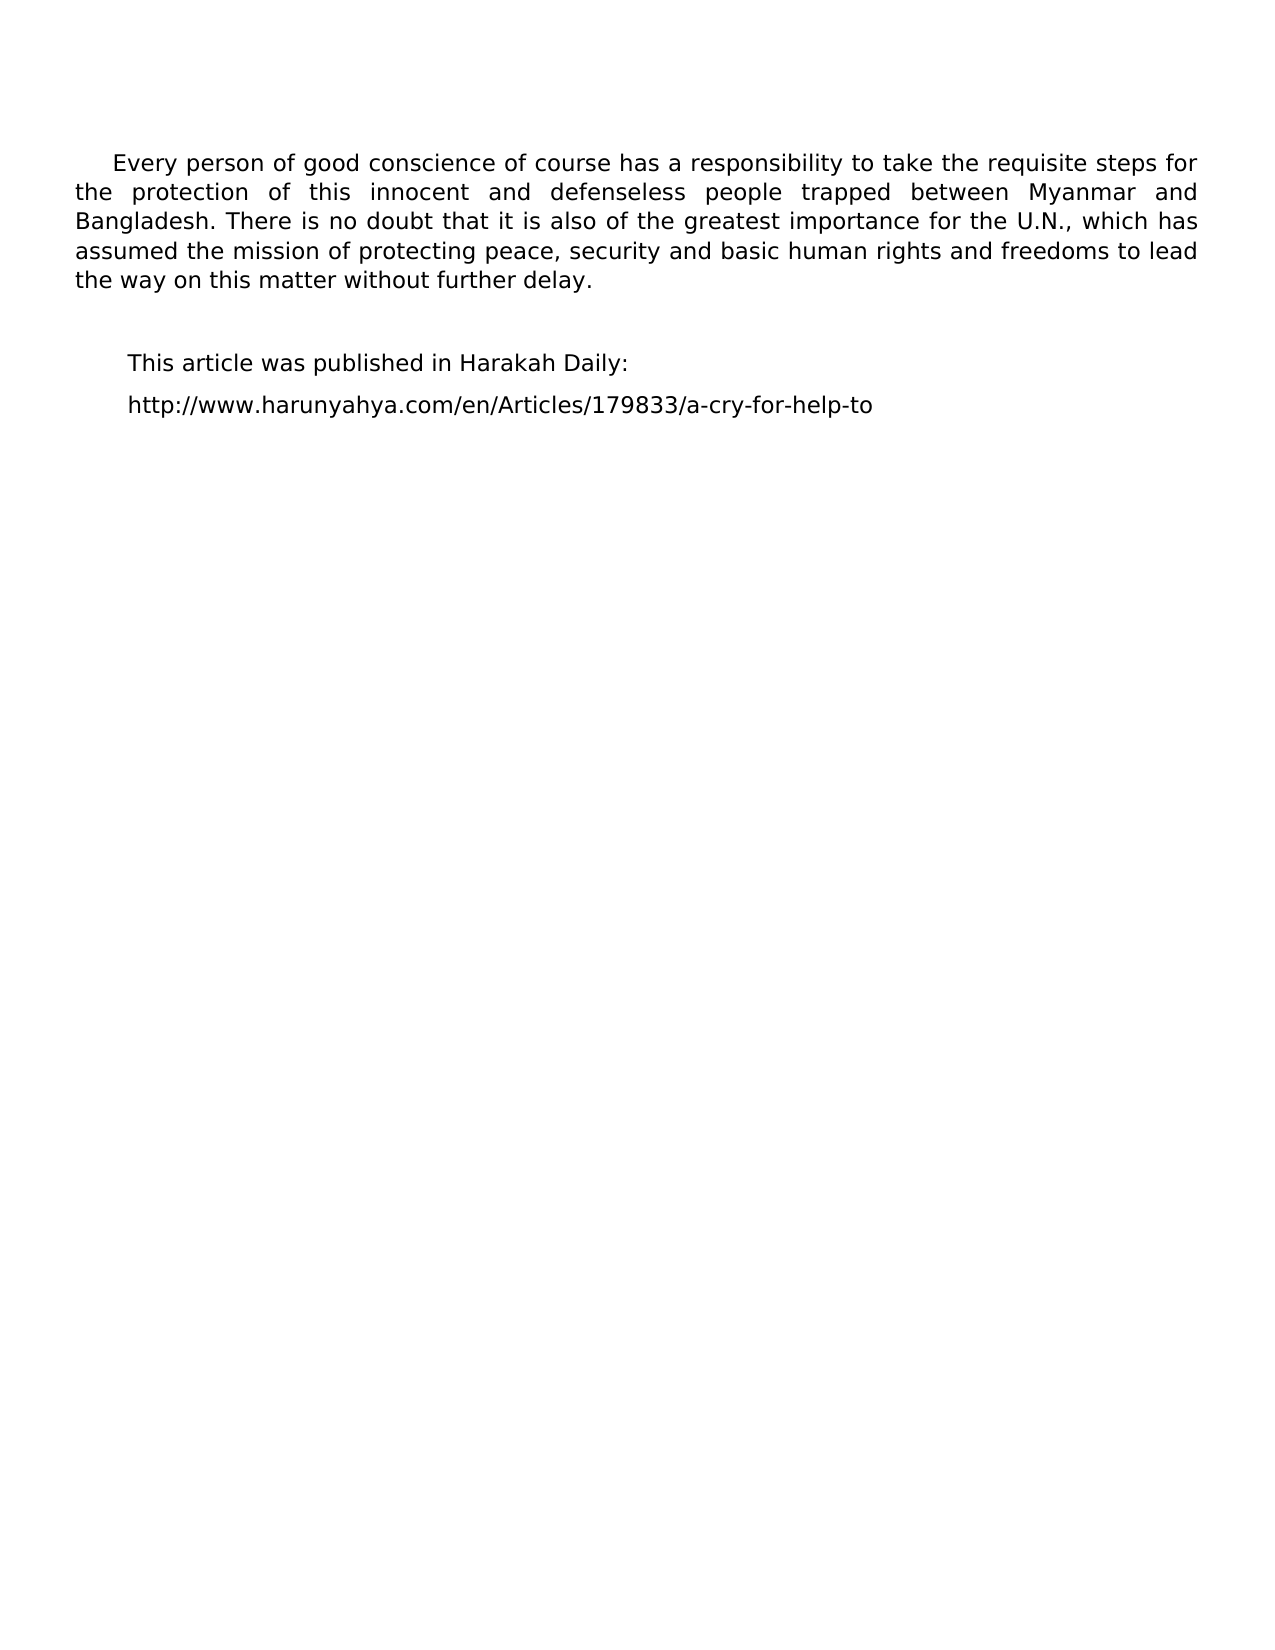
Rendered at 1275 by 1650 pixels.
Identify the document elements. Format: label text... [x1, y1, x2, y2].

text Every person of good conscience of course has a responsibility to take the requisite steps for the protection of this innocent and defenseless people trapped between Myanmar and Bangladesh. There is no doubt that it is also of the greatest importance for the U.N., which has assumed the mission of protecting peace, security and basic human rights and freedoms to lead the way on this matter without further delay. [75, 150, 1200, 294]
text This article was published in Harakah Daily: [127, 351, 1177, 377]
text http://www.harunyahya.com/en/Articles/179833/a-cry-for-help-to [127, 392, 1177, 419]
